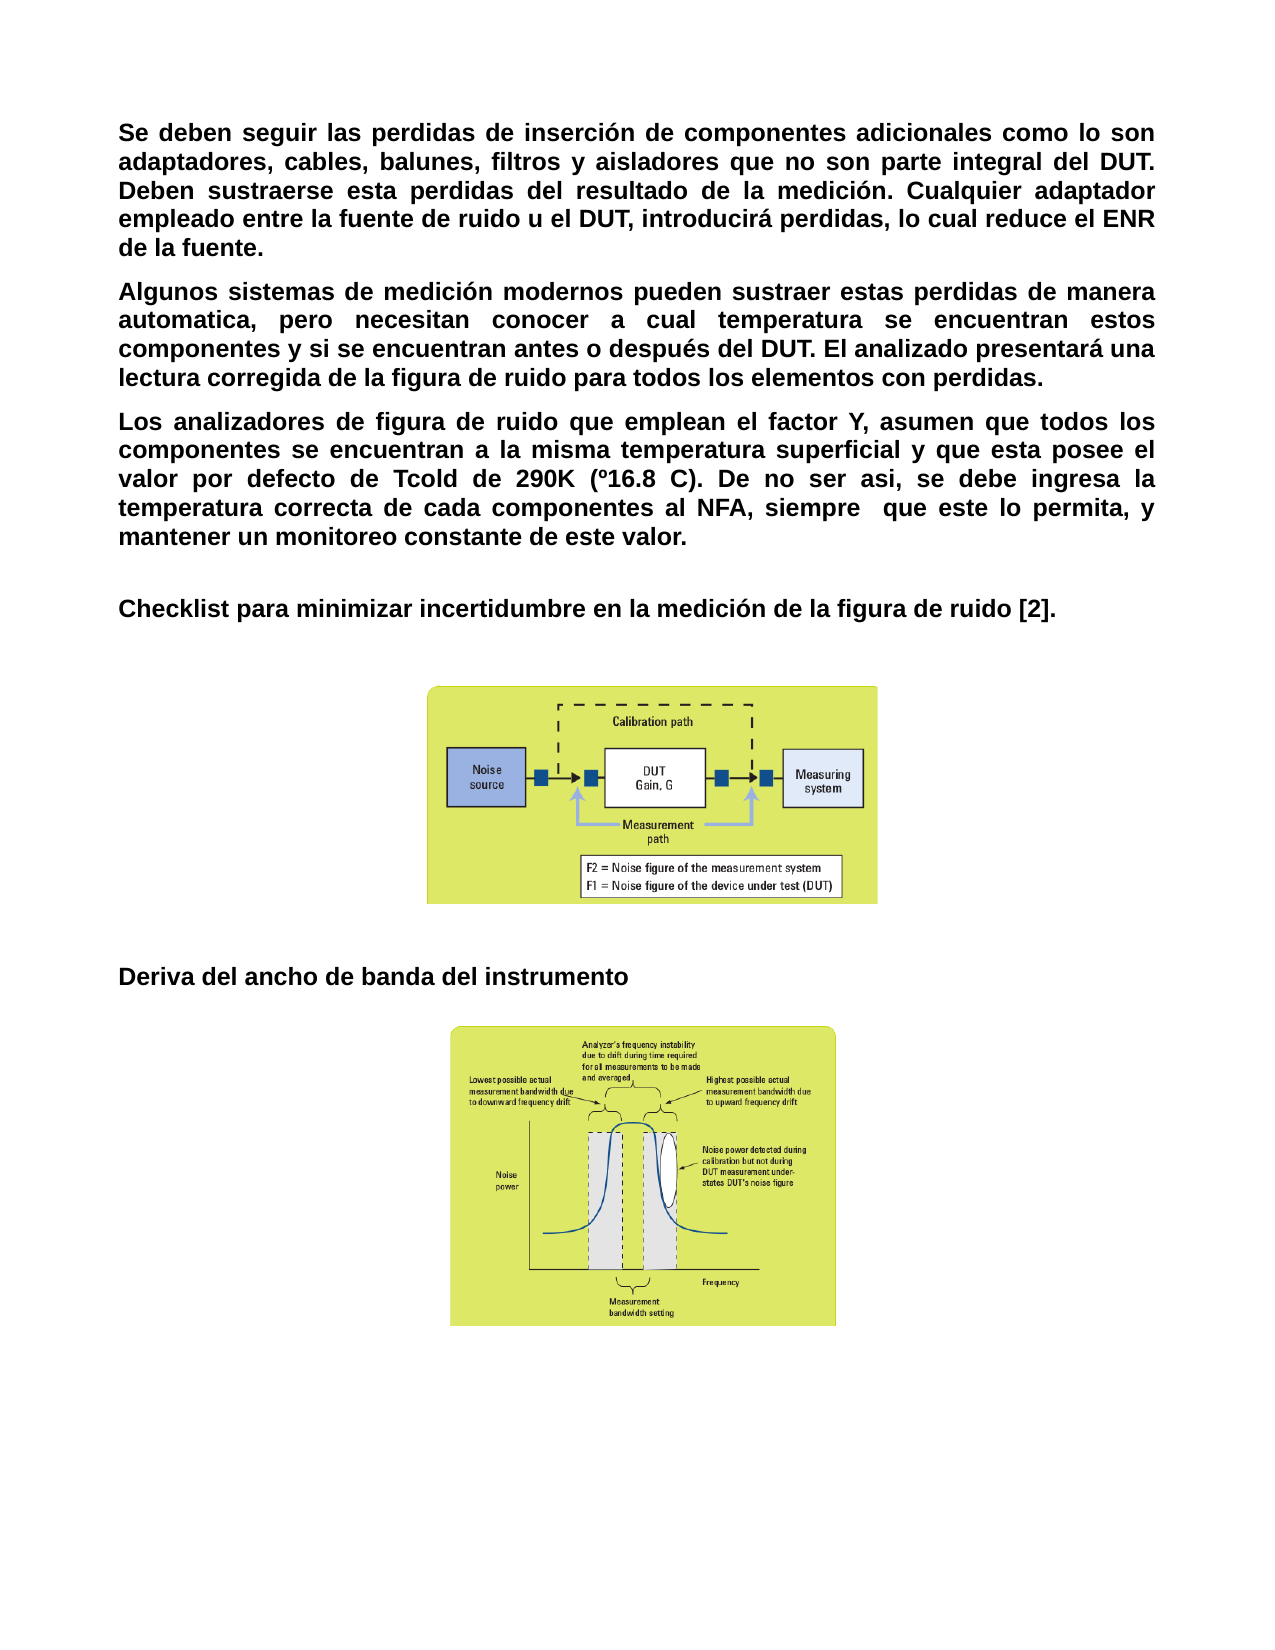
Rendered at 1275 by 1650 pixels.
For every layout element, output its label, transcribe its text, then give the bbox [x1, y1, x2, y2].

subtitle Deriva del ancho de banda del instrumento [118, 962, 1157, 991]
text Se deben seguir las perdidas de inserción de componentes adicionales como lo son adaptadores, cables, balunes, filtros y aisladores que no son parte integral del DUT. Deben sustraerse esta perdidas del resultado de la medición. Cualquier adaptador empleado entre la fuente de ruido u el DUT, introducirá perdidas, lo cual reduce el ENR de la fuente. [118, 118, 1157, 262]
text Los analizadores de figura de ruido que emplean el factor Y, asumen que todos los componentes se encuentran a la misma temperatura superficial y que esta posee el valor por defecto de Tcold de 290K (º16.8 C). De no ser asi, se debe ingresa la temperatura correcta de cada componentes al NFA, siempre que este lo permita, y mantener un monitoreo constante de este valor. [118, 406, 1157, 550]
text Algunos sistemas de medición modernos pueden sustraer estas perdidas de manera automatica, pero necesitan conocer a cual temperatura se encuentran estos componentes y si se encuentran antes o después del DUT. El analizado presentará una lectura corregida de la figura de ruido para todos los elementos con perdidas. [118, 277, 1157, 392]
subtitle Checklist para minimizar incertidumbre en la medición de la figura de ruido [2]. [118, 594, 1157, 623]
